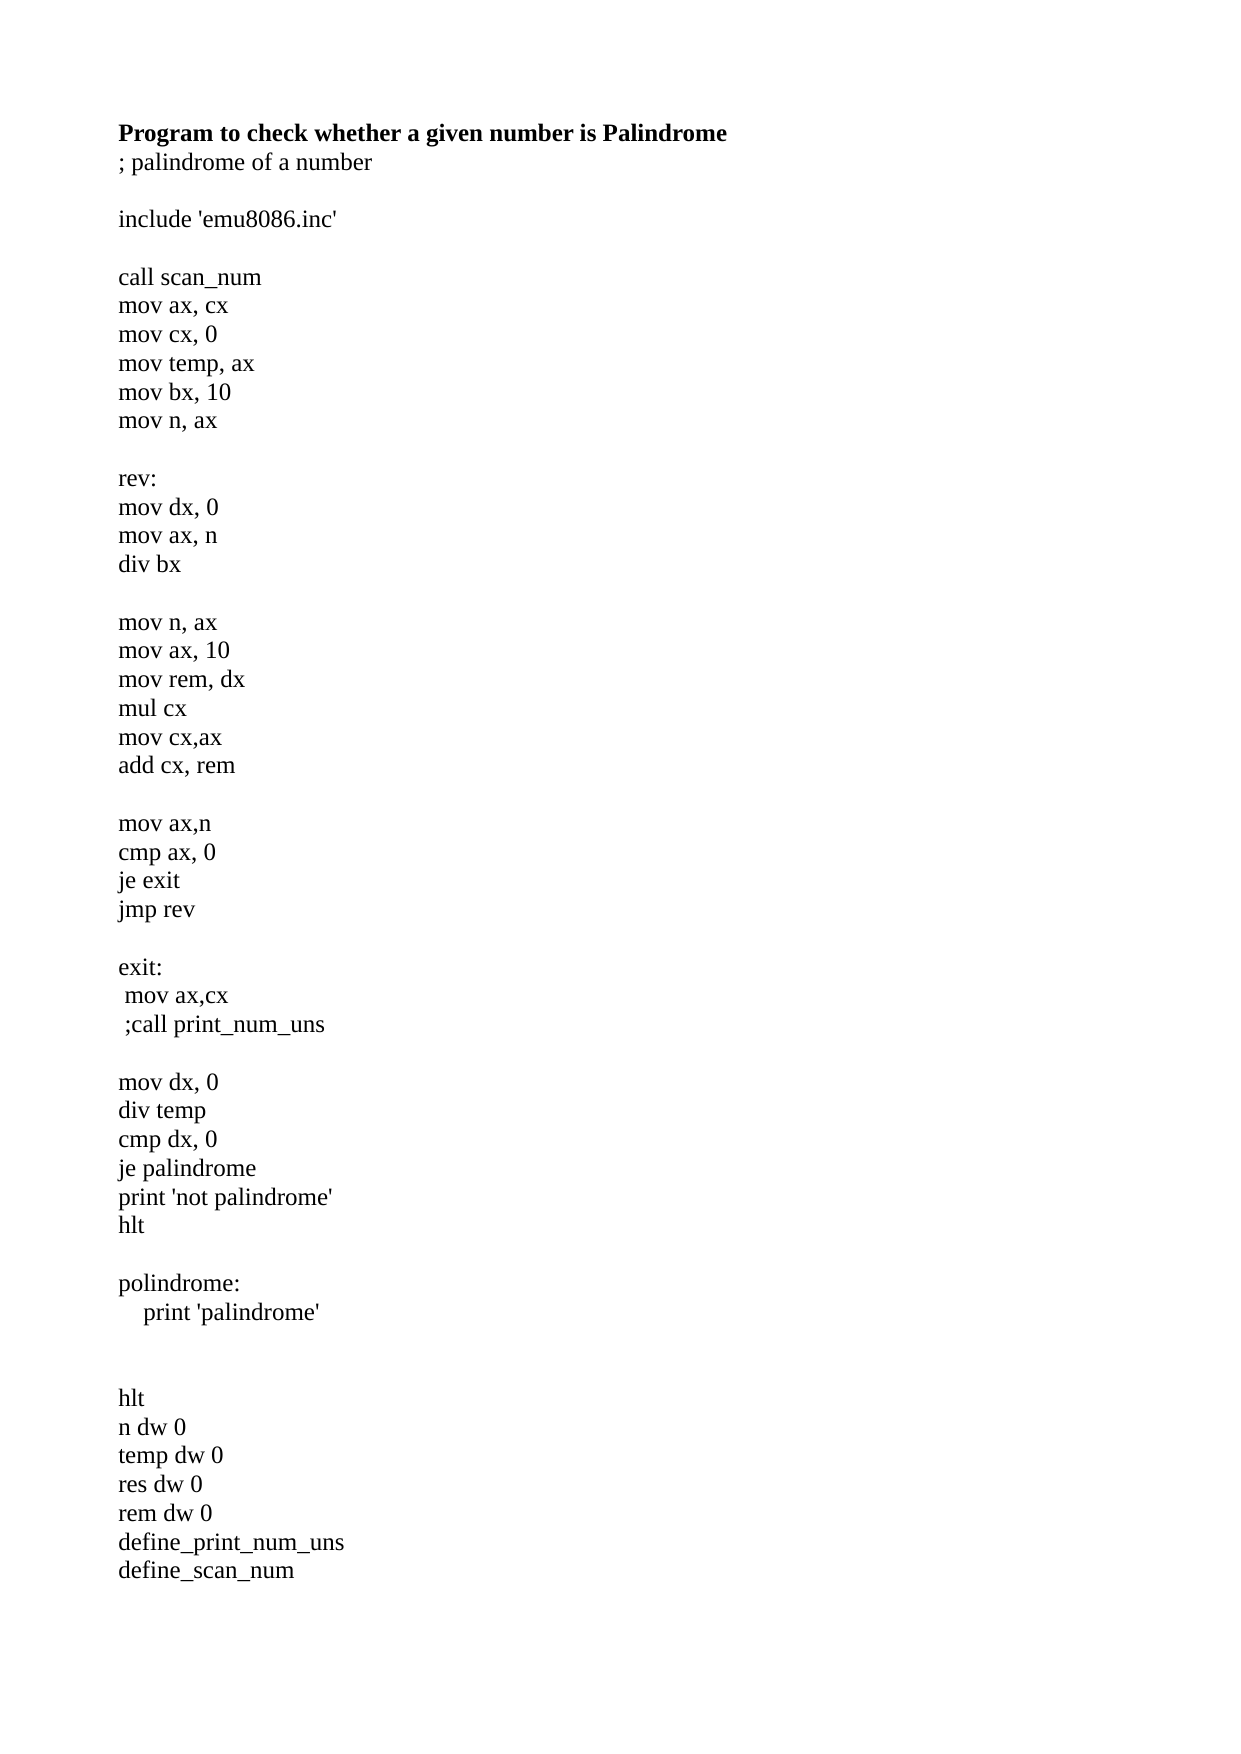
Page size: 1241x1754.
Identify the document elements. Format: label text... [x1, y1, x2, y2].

text mov dx, 0 [118, 492, 1122, 521]
text Program to check whether a given number is Palindrome [118, 118, 1122, 147]
text mov rem, dx [118, 664, 1122, 693]
text call scan_num [118, 262, 1122, 291]
text cmp dx, 0 [118, 1124, 1122, 1153]
text hlt [118, 1211, 1122, 1239]
text hlt [118, 1383, 1122, 1412]
text cmp ax, 0 [118, 837, 1122, 866]
text define_print_num_uns [118, 1527, 1122, 1556]
text temp dw 0 [118, 1441, 1122, 1469]
text mov ax, cx [118, 291, 1122, 319]
text polindrome: [118, 1268, 1122, 1297]
text rem dw 0 [118, 1498, 1122, 1527]
text define_scan_num [118, 1556, 1122, 1584]
text je palindrome [118, 1153, 1122, 1182]
text mov ax,n [118, 808, 1122, 837]
text res dw 0 [118, 1469, 1122, 1498]
text mov ax, n [118, 521, 1122, 549]
text mov temp, ax [118, 348, 1122, 377]
text mul cx [118, 693, 1122, 722]
text exit: [118, 952, 1122, 981]
text print 'palindrome' [118, 1297, 1122, 1326]
text jmp rev [118, 894, 1122, 923]
text mov n, ax [118, 607, 1122, 636]
text print 'not palindrome' [118, 1182, 1122, 1211]
text mov n, ax [118, 406, 1122, 434]
text div temp [118, 1096, 1122, 1124]
text add cx, rem [118, 751, 1122, 779]
text n dw 0 [118, 1412, 1122, 1441]
text mov cx, 0 [118, 319, 1122, 348]
text ; palindrome of a number [118, 147, 1122, 176]
text mov bx, 10 [118, 377, 1122, 406]
text mov ax, 10 [118, 636, 1122, 664]
text je exit [118, 866, 1122, 894]
text div bx [118, 549, 1122, 578]
text ;call print_num_uns [118, 1009, 1122, 1038]
text mov ax,cx [118, 981, 1122, 1009]
text mov dx, 0 [118, 1067, 1122, 1096]
text rev: [118, 463, 1122, 492]
text mov cx,ax [118, 722, 1122, 751]
text include 'emu8086.inc' [118, 204, 1122, 233]
